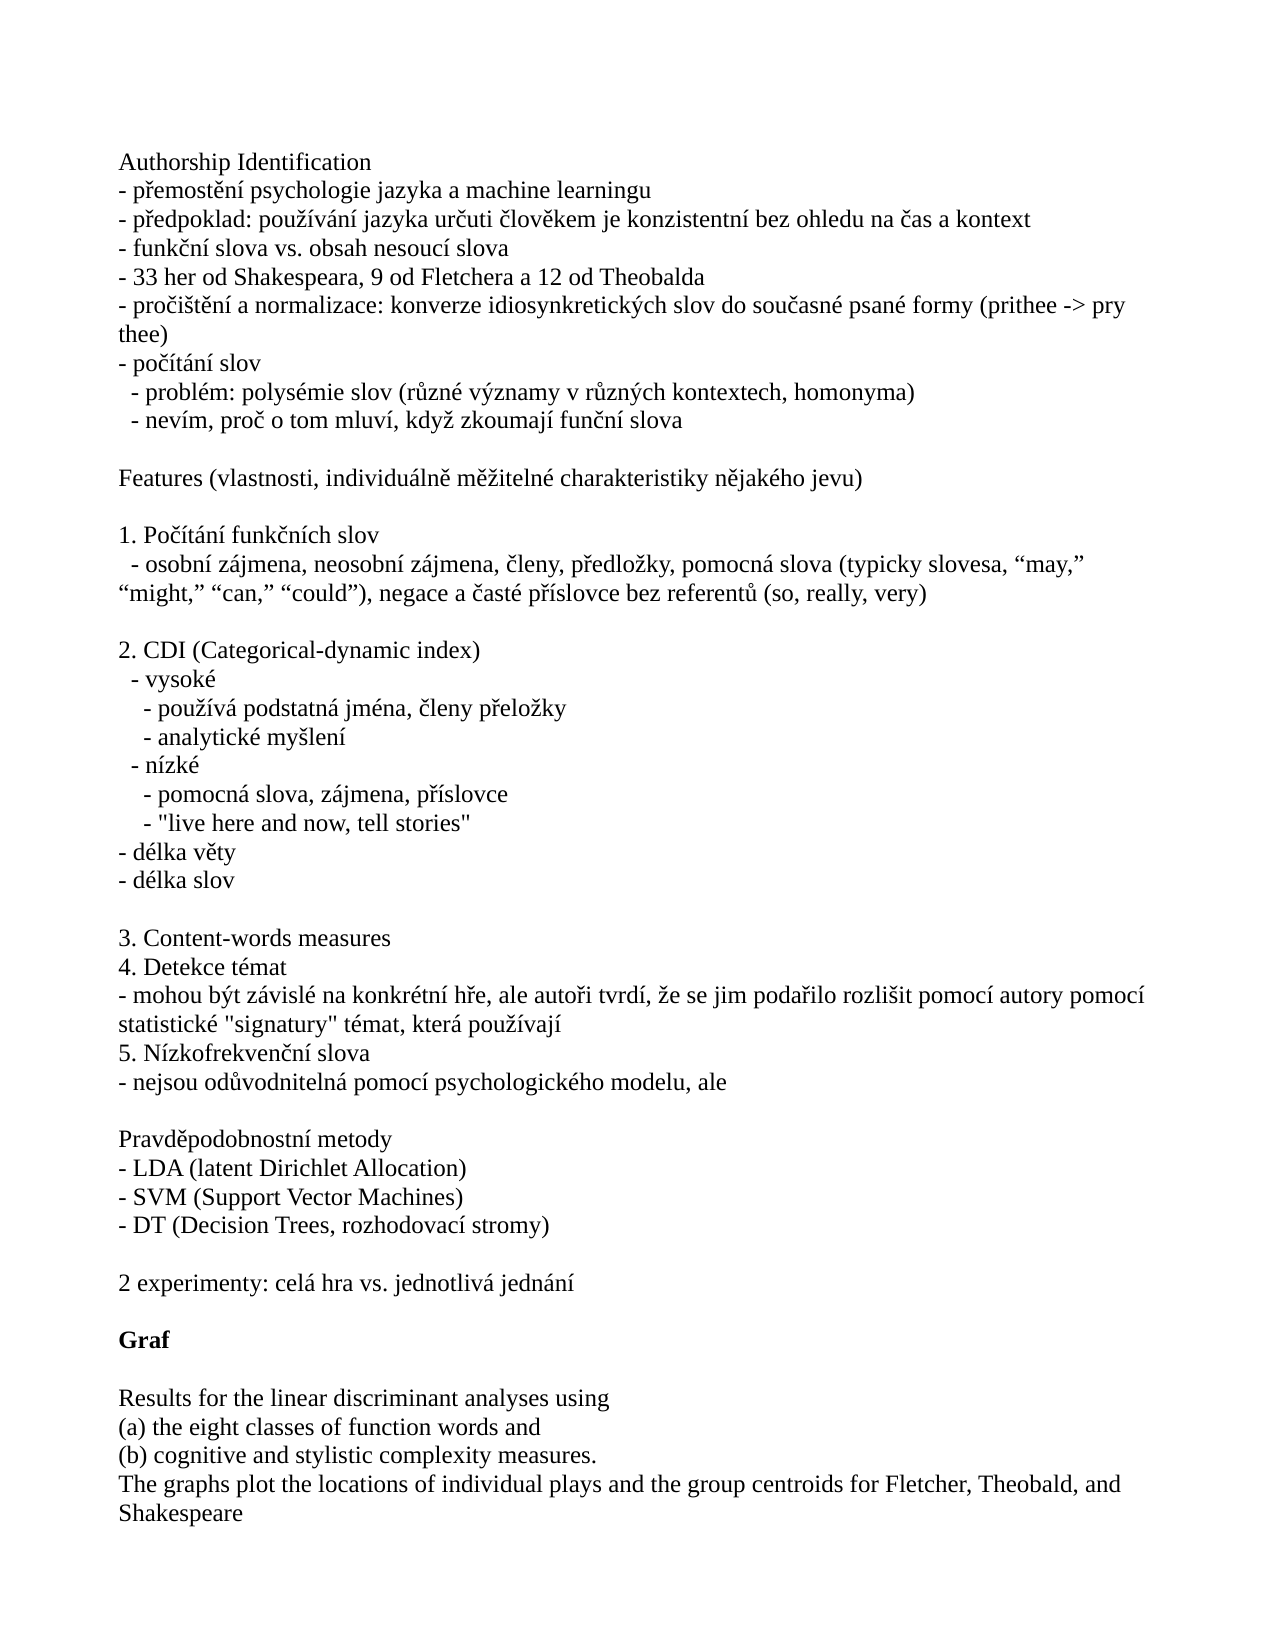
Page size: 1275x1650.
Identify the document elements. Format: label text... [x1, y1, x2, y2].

text - počítání slov [118, 348, 1157, 377]
text - používá podstatná jména, členy přeložky [118, 693, 1157, 722]
text - DT (Decision Trees, rozhodovací stromy) [118, 1211, 1157, 1239]
text 2 experimenty: celá hra vs. jednotlivá jednání [118, 1268, 1157, 1297]
text - pomocná slova, zájmena, příslovce [118, 779, 1157, 808]
text Results for the linear discriminant analyses using [118, 1383, 1157, 1412]
text - pročištění a normalizace: konverze idiosynkretických slov do současné psané formy (prithee -> pry thee) [118, 291, 1157, 348]
text - délka slov [118, 866, 1157, 894]
text Graf [118, 1326, 1157, 1354]
text - funkční slova vs. obsah nesoucí slova [118, 233, 1157, 262]
text - 33 her od Shakespeara, 9 od Fletchera a 12 od Theobalda [118, 262, 1157, 291]
text Authorship Identification [118, 147, 1157, 176]
text - analytické myšlení [118, 722, 1157, 751]
text 4. Detekce témat [118, 952, 1157, 981]
text - mohou být závislé na konkrétní hře, ale autoři tvrdí, že se jim podařilo rozlišit pomocí autory pomocí [118, 981, 1157, 1009]
text - délka věty [118, 837, 1157, 866]
text 3. Content-words measures [118, 923, 1157, 952]
text - LDA (latent Dirichlet Allocation) [118, 1153, 1157, 1182]
text - osobní zájmena, neosobní zájmena, členy, předložky, pomocná slova (typicky slovesa, “may,” “might,” “can,” “could”), negace a časté příslovce bez referentů (so, really, very) [118, 549, 1157, 607]
text 5. Nízkofrekvenční slova [118, 1038, 1157, 1067]
text 1. Počítání funkčních slov [118, 521, 1157, 549]
text - předpoklad: používání jazyka určuti člověkem je konzistentní bez ohledu na čas a kontext [118, 204, 1157, 233]
text Features (vlastnosti, individuálně měžitelné charakteristiky nějakého jevu) [118, 463, 1157, 492]
text - problém: polysémie slov (různé významy v různých kontextech, homonyma) [118, 377, 1157, 406]
text (a) the eight classes of function words and [118, 1412, 1157, 1441]
text The graphs plot the locations of individual plays and the group centroids for Fletcher, Theobald, and Shakespeare [118, 1469, 1157, 1527]
text - přemostění psychologie jazyka a machine learningu [118, 176, 1157, 204]
text - SVM (Support Vector Machines) [118, 1182, 1157, 1211]
text statistické "signatury" témat, která používají [118, 1009, 1157, 1038]
text - vysoké [118, 664, 1157, 693]
text - nejsou odůvodnitelná pomocí psychologického modelu, ale [118, 1067, 1157, 1096]
text (b) cognitive and stylistic complexity measures. [118, 1441, 1157, 1469]
text Pravděpodobnostní metody [118, 1124, 1157, 1153]
text - nevím, proč o tom mluví, když zkoumají funční slova [118, 406, 1157, 434]
text 2. CDI (Categorical-dynamic index) [118, 636, 1157, 664]
text - "live here and now, tell stories" [118, 808, 1157, 837]
text - nízké [118, 751, 1157, 779]
